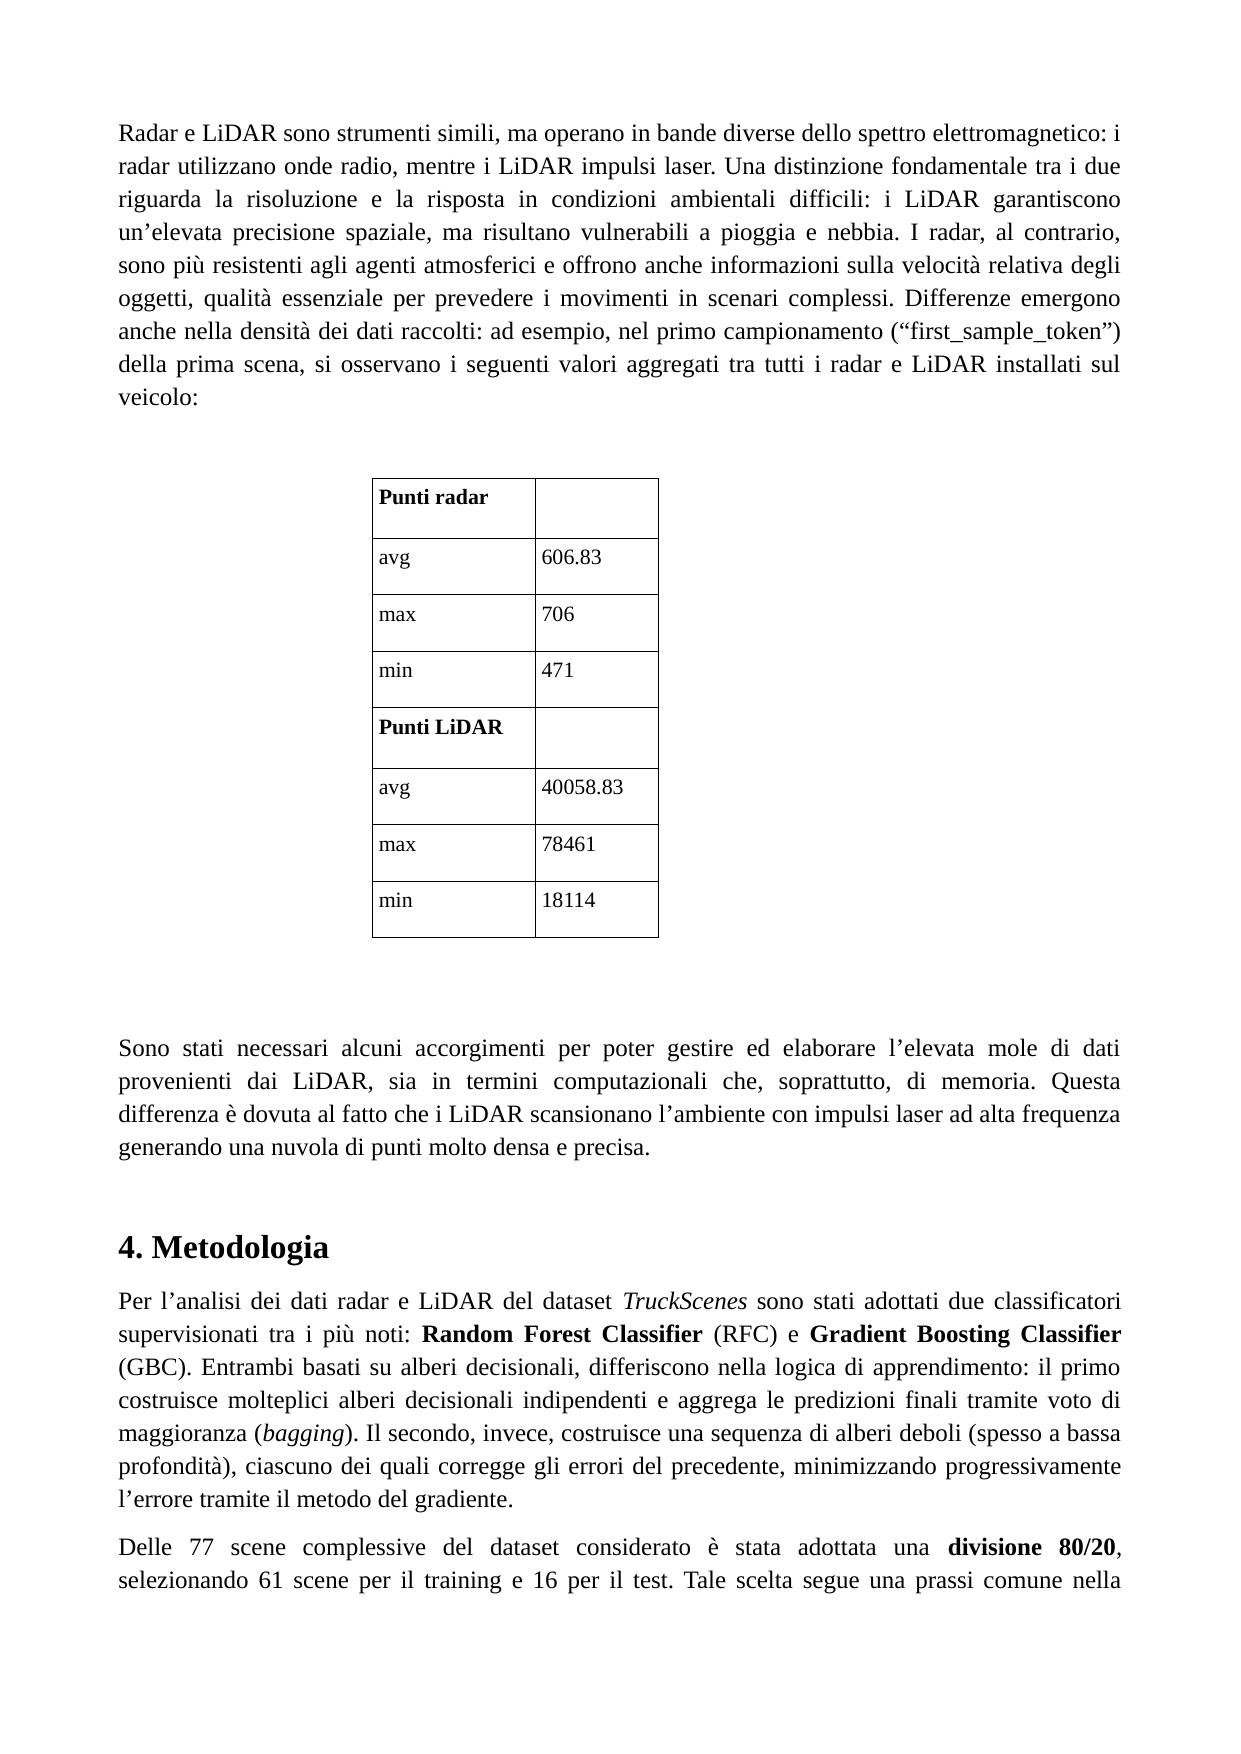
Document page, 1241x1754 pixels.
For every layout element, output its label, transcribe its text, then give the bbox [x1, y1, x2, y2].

table_cell 606.83 [536, 539, 658, 594]
table_cell 40058.83 [536, 769, 658, 824]
table_cell 78461 [536, 825, 658, 881]
text 4. Metodologia [118, 1228, 1122, 1266]
table_header Punti radar [373, 479, 535, 538]
table_cell max [373, 595, 535, 651]
table_cell min [373, 882, 535, 937]
table_cell min [373, 652, 535, 707]
text Delle 77 scene complessive del dataset considerato è stata adottata una divisione 80/20, selezionando 61 scene per il training e 16 per il test. Tale scelta segue una prassi comune nella [118, 1532, 1122, 1594]
table_cell max [373, 825, 535, 881]
text Sono stati necessari alcuni accorgimenti per poter gestire ed elaborare l’elevata mole di dati provenienti dai LiDAR, sia in termini computazionali che, soprattutto, di memoria. Questa differenza è dovuta al fatto che i LiDAR scansionano l’ambiente con impulsi laser ad alta frequenza generando una nuvola di punti molto densa e precisa. [118, 1033, 1122, 1161]
table_cell avg [373, 769, 535, 824]
table_cell 471 [536, 652, 658, 707]
text Radar e LiDAR sono strumenti simili, ma operano in bande diverse dello spettro elettromagnetico: i radar utilizzano onde radio, mentre i LiDAR impulsi laser. Una distinzione fondamentale tra i due riguarda la risoluzione e la risposta in condizioni ambientali difficili: i LiDAR garantiscono un’elevata precisione spaziale, ma risultano vulnerabili a pioggia e nebbia. I radar, al contrario, sono più resistenti agli agenti atmosferici e offrono anche informazioni sulla velocità relativa degli oggetti, qualità essenziale per prevedere i movimenti in scenari complessi. Differenze emergono anche nella densità dei dati raccolti: ad esempio, nel primo campionamento (“first_sample_token”) della prima scena, si osservano i seguenti valori aggregati tra tutti i radar e LiDAR installati sul veicolo: [118, 118, 1122, 411]
table_cell Punti LiDAR [373, 708, 535, 767]
table_cell avg [373, 539, 535, 594]
table_cell 706 [536, 595, 658, 651]
table_cell [536, 708, 658, 767]
text Per l’analisi dei dati radar e LiDAR del dataset TruckScenes sono stati adottati due classificatori supervisionati tra i più noti: Random Forest Classifier (RFC) e Gradient Boosting Classifier (GBC). Entrambi basati su alberi decisionali, differiscono nella logica di apprendimento: il primo costruisce molteplici alberi decisionali indipendenti e aggrega le predizioni finali tramite voto di maggioranza (bagging). Il secondo, invece, costruisce una sequenza di alberi deboli (spesso a bassa profondità), ciascuno dei quali corregge gli errori del precedente, minimizzando progressivamente l’errore tramite il metodo del gradiente. [118, 1286, 1122, 1513]
table_header [536, 479, 658, 538]
table_cell 18114 [536, 882, 658, 937]
